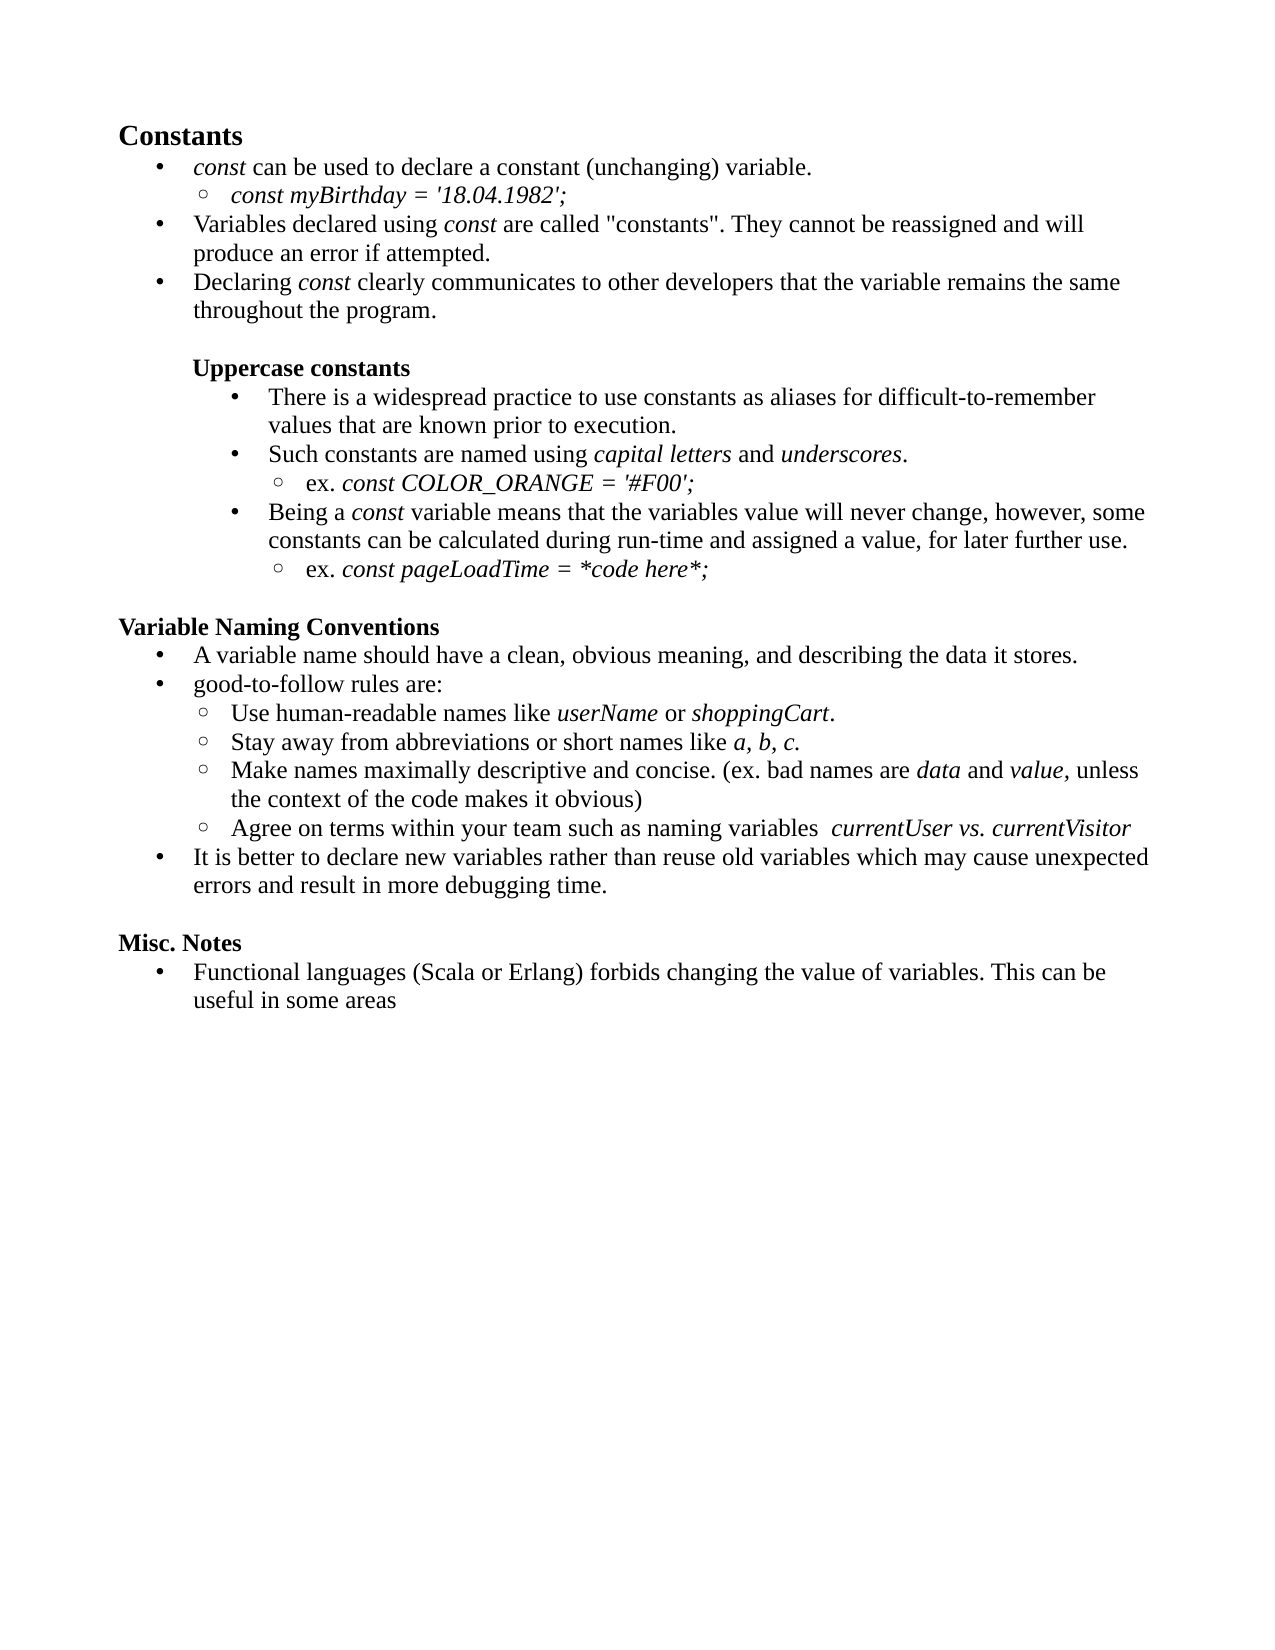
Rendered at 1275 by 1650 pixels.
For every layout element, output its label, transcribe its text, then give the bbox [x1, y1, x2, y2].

list Variables declared using const are called "constants". They cannot be reassigned and will produce an error if attempted. [156, 209, 1157, 267]
list Make names maximally descriptive and concise. (ex. bad names are data and value, unless the context of the code makes it obvious) [193, 755, 1157, 813]
list Use human-readable names like userName or shoppingCart. [193, 698, 1157, 727]
list Agree on terms within your team such as naming variables currentUser vs. currentVisitor [193, 813, 1157, 842]
list const can be used to declare a constant (unchanging) variable. [156, 152, 1157, 180]
list Functional languages (Scala or Erlang) forbids changing the value of variables. This can be useful in some areas [156, 957, 1157, 1014]
text Constants [118, 118, 1157, 152]
text Variable Naming Conventions [118, 612, 1157, 640]
list ex. const COLOR_ORANGE = '#F00'; [268, 468, 1157, 497]
list Being a const variable means that the variables value will never change, however, some constants can be calculated during run-time and assigned a value, for later further use. [231, 497, 1157, 554]
list good-to-follow rules are: [156, 669, 1157, 698]
text Misc. Notes [118, 928, 1157, 957]
list Declaring const clearly communicates to other developers that the variable remains the same throughout the program. [156, 267, 1157, 324]
list Stay away from abbreviations or short names like a, b, c. [193, 727, 1157, 755]
list A variable name should have a clean, obvious meaning, and describing the data it stores. [156, 640, 1157, 669]
list const myBirthday = '18.04.1982'; [193, 180, 1157, 209]
list There is a widespread practice to use constants as aliases for difficult-to-remember values that are known prior to execution. [231, 382, 1157, 439]
list It is better to declare new variables rather than reuse old variables which may cause unexpected errors and result in more debugging time. [156, 842, 1157, 899]
list Such constants are named using capital letters and underscores. [231, 439, 1157, 468]
list ex. const pageLoadTime = *code here*; [268, 554, 1157, 583]
text Uppercase constants [118, 353, 1157, 382]
